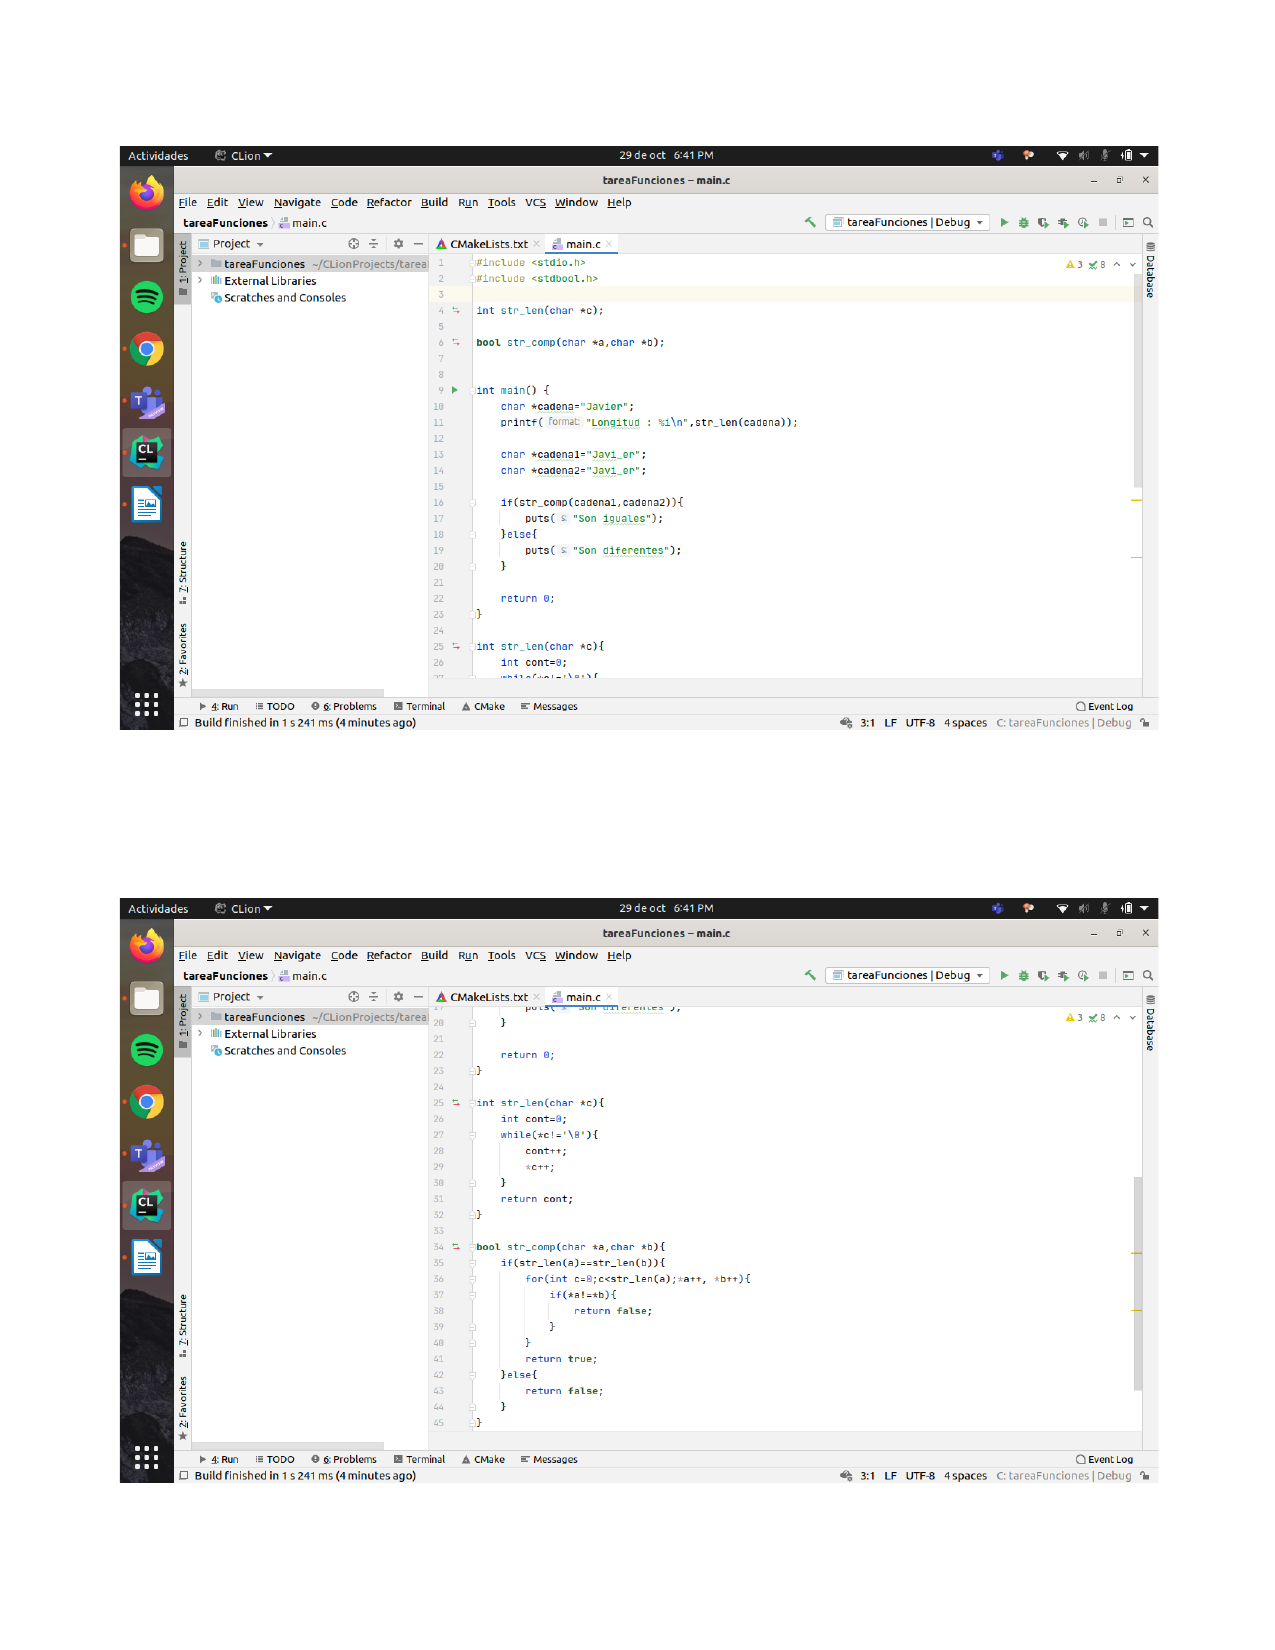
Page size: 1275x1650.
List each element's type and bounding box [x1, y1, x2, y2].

picture [119, 898, 1159, 1483]
picture [119, 146, 1159, 730]
